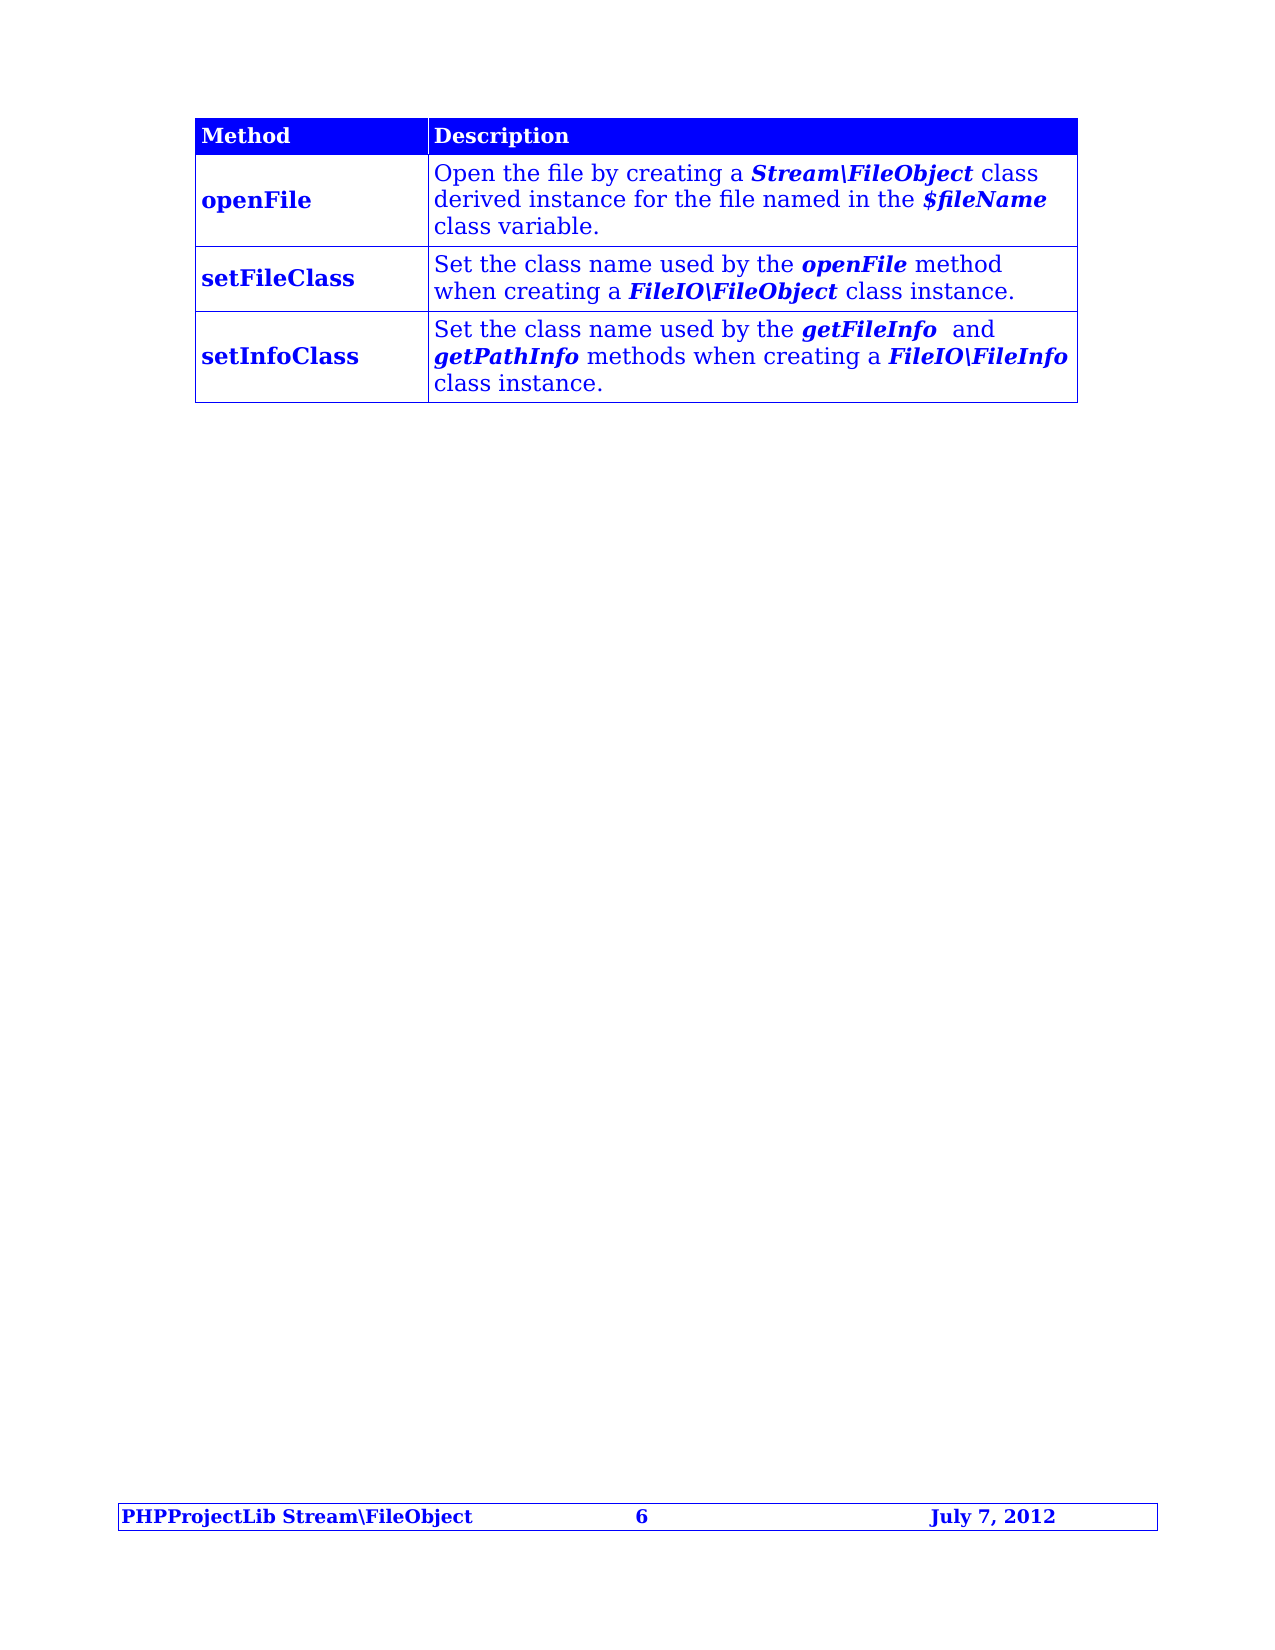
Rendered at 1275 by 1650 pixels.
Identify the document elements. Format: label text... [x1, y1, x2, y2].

table_cell Open the file by creating a Stream\FileObject class derived instance for the file named in the $fileName class variable. [429, 155, 1077, 246]
table_header Description [429, 119, 1077, 154]
table_header Method [196, 119, 428, 154]
table_cell Set the class name used by the getFileInfo and getPathInfo methods when creating a FileIO\FileInfo class instance. [429, 312, 1077, 402]
table_cell openFile [196, 155, 428, 246]
table_cell Set the class name used by the openFile method when creating a FileIO\FileObject class instance. [429, 247, 1077, 311]
table_cell setInfoClass [196, 312, 428, 402]
table_cell setFileClass [196, 247, 428, 311]
